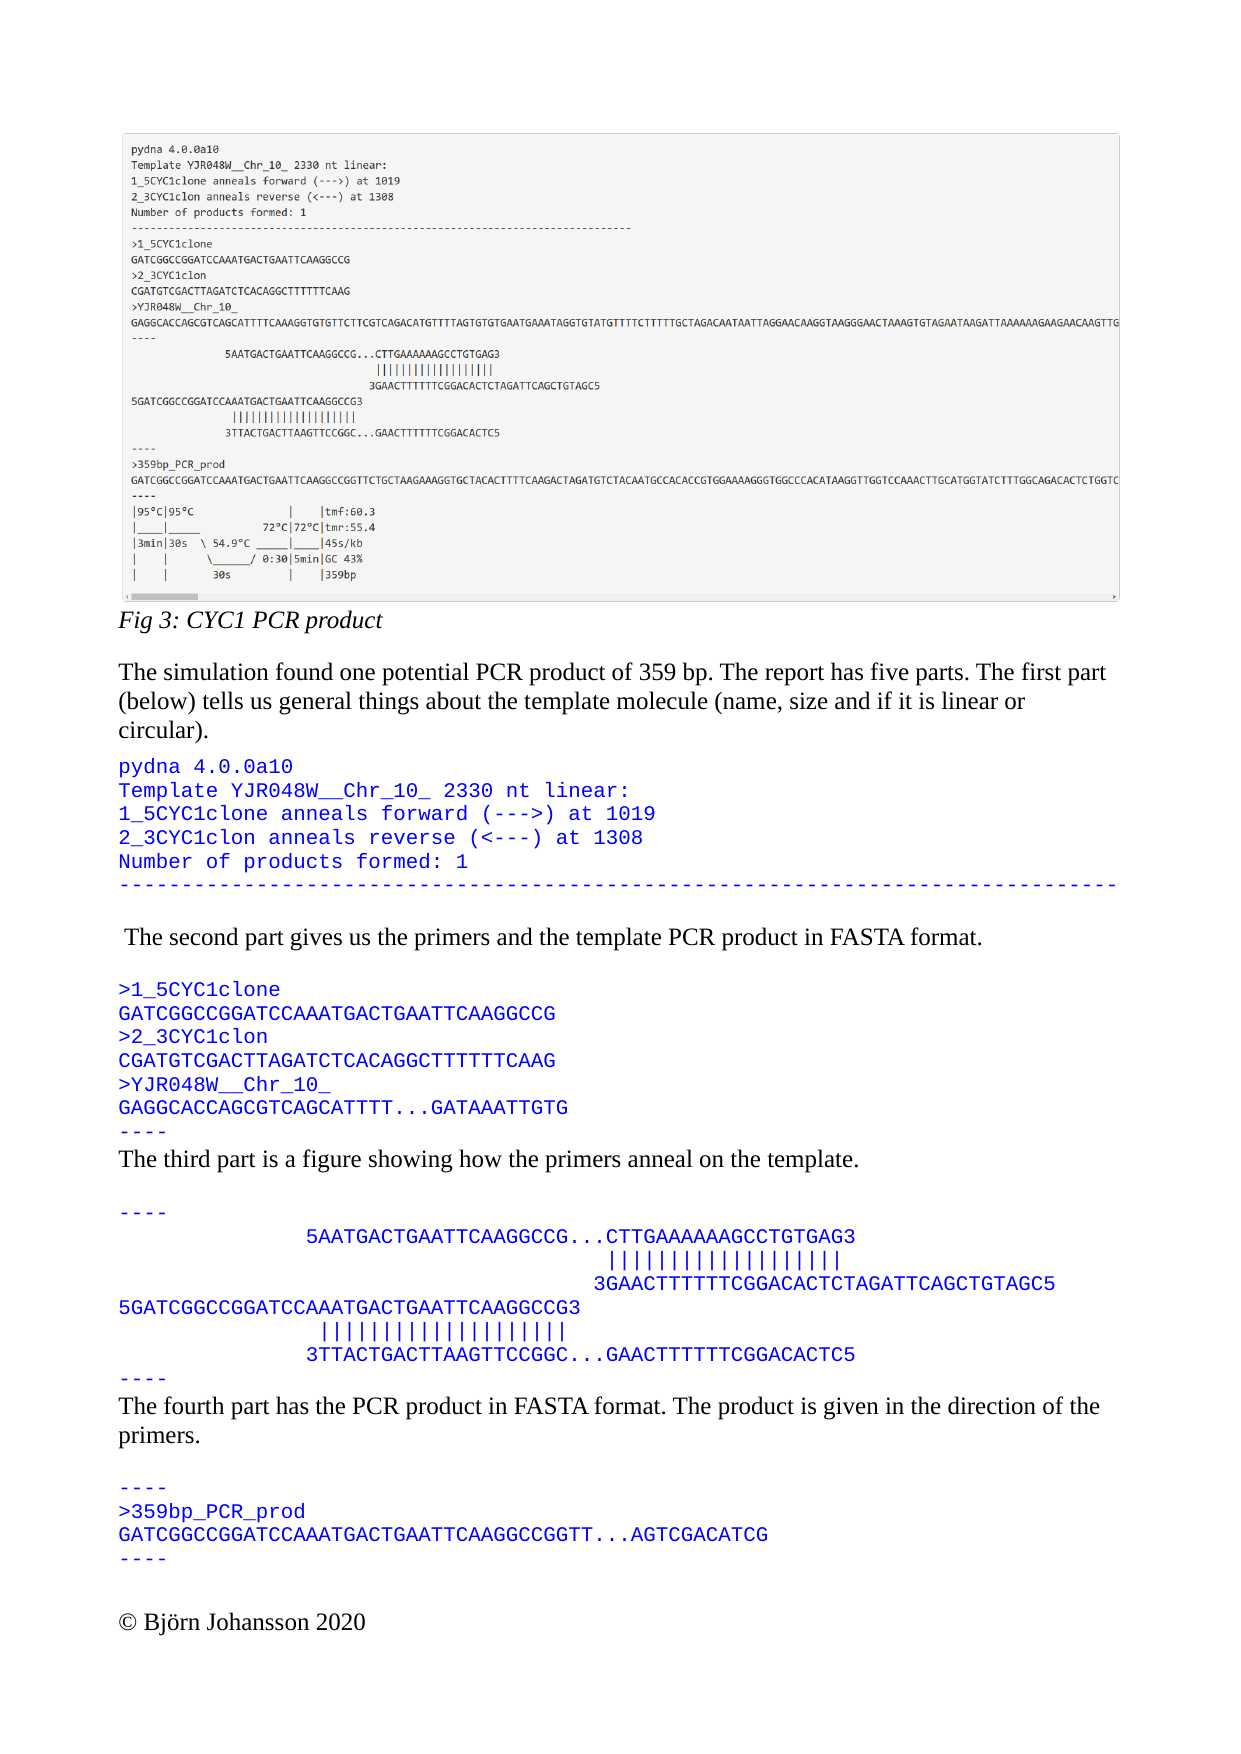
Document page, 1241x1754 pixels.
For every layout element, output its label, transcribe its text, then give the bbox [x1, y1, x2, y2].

text ---- [118, 1477, 1122, 1501]
text GATCGGCCGGATCCAAATGACTGAATTCAAGGCCG [118, 1003, 1122, 1026]
text 1_5CYC1clone anneals forward (--->) at 1019 [118, 803, 1122, 827]
text The third part is a figure showing how the primers anneal on the template. [118, 1144, 1122, 1173]
text |||||||||||||||||||| [118, 1320, 1122, 1344]
text The fourth part has the PCR product in FASTA format. The product is given in the direction of the primers. [118, 1391, 1122, 1449]
text ---- [118, 1121, 1122, 1144]
text 2_3CYC1clon anneals reverse (<---) at 1308 [118, 827, 1122, 851]
text 5AATGACTGAATTCAAGGCCG...CTTGAAAAAAGCCTGTGAG3 [118, 1226, 1122, 1249]
text -------------------------------------------------------------------------------- [118, 874, 1122, 898]
text GATCGGCCGGATCCAAATGACTGAATTCAAGGCCGGTT...AGTCGACATCG [118, 1524, 1122, 1548]
text ---- [118, 1202, 1122, 1226]
text 3TTACTGACTTAAGTTCCGGC...GAACTTTTTTCGGACACTC5 [118, 1344, 1122, 1368]
text >YJR048W__Chr_10_ [118, 1074, 1122, 1097]
text pydna 4.0.0a10 [118, 756, 1122, 780]
picture [118, 130, 1123, 605]
text ||||||||||||||||||| [118, 1249, 1122, 1273]
text The simulation found one potential PCR product of 359 bp. The report has five parts. The first part (below) tells us general things about the template molecule (name, size and if it is linear or circular). [118, 657, 1122, 743]
text >359bp_PCR_prod [118, 1501, 1122, 1524]
text CGATGTCGACTTAGATCTCACAGGCTTTTTTCAAG [118, 1050, 1122, 1074]
text GAGGCACCAGCGTCAGCATTTT...GATAAATTGTG [118, 1097, 1122, 1121]
text Number of products formed: 1 [118, 851, 1122, 874]
text ---- [118, 1548, 1122, 1572]
text Template YJR048W__Chr_10_ 2330 nt linear: [118, 780, 1122, 803]
text >2_3CYC1clon [118, 1026, 1122, 1050]
text Fig 3: CYC1 PCR product [118, 605, 1122, 634]
text ---- [118, 1368, 1122, 1391]
text 5GATCGGCCGGATCCAAATGACTGAATTCAAGGCCG3 [118, 1297, 1122, 1320]
text 3GAACTTTTTTCGGACACTCTAGATTCAGCTGTAGC5 [118, 1273, 1122, 1297]
text >1_5CYC1clone [118, 979, 1122, 1003]
text The second part gives us the primers and the template PCR product in FASTA format. [118, 922, 1122, 950]
